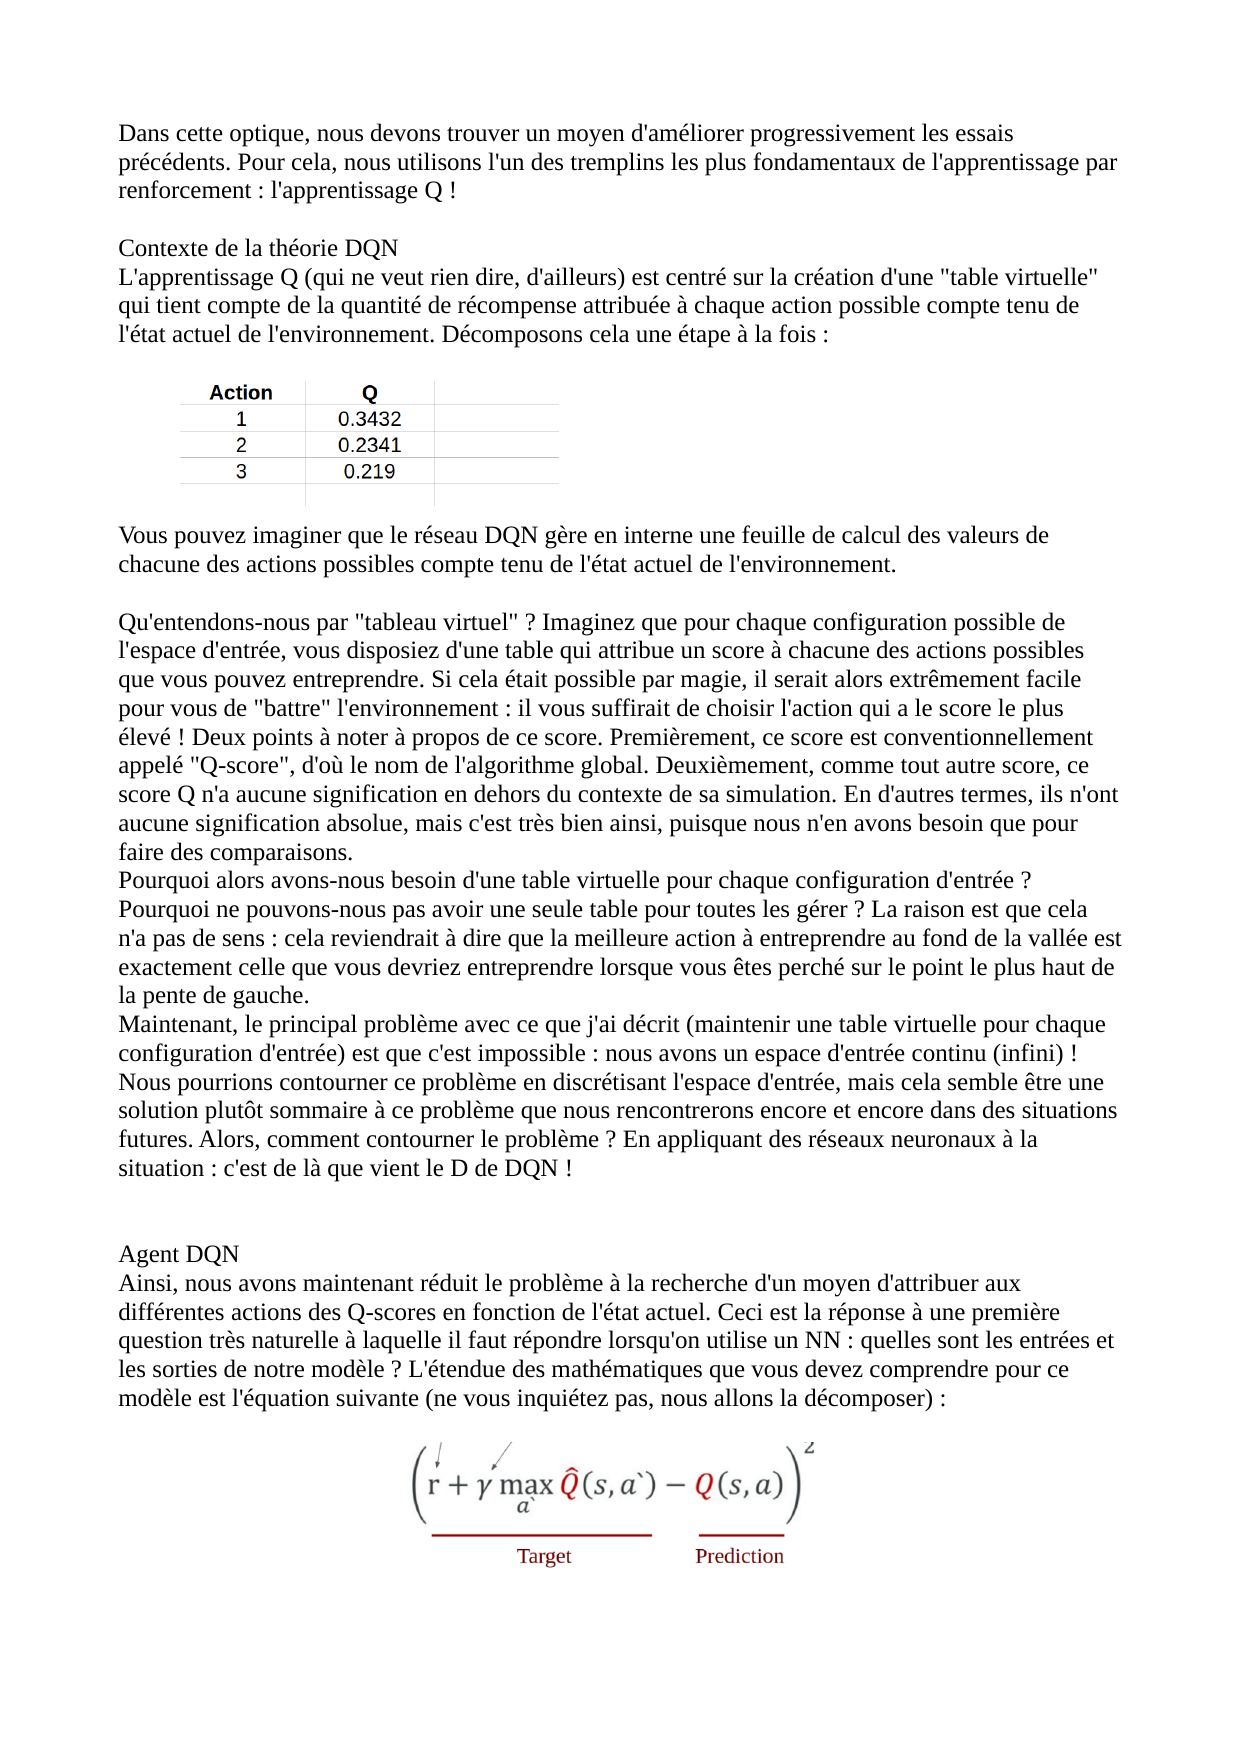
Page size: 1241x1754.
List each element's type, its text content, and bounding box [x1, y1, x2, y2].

text Qu'entendons-nous par "tableau virtuel" ? Imaginez que pour chaque configuration possible de l'espace d'entrée, vous disposiez d'une table qui attribue un score à chacune des actions possibles que vous pouvez entreprendre. Si cela était possible par magie, il serait alors extrêmement facile pour vous de "battre" l'environnement : il vous suffirait de choisir l'action qui a le score le plus élevé ! Deux points à noter à propos de ce score. Premièrement, ce score est conventionnellement appelé "Q-score", d'où le nom de l'algorithme global. Deuxièmement, comme tout autre score, ce score Q n'a aucune signification en dehors du contexte de sa simulation. En d'autres termes, ils n'ont aucune signification absolue, mais c'est très bien ainsi, puisque nous n'en avons besoin que pour faire des comparaisons. [118, 607, 1122, 866]
picture [406, 1442, 819, 1568]
text Ainsi, nous avons maintenant réduit le problème à la recherche d'un moyen d'attribuer aux différentes actions des Q-scores en fonction de l'état actuel. Ceci est la réponse à une première question très naturelle à laquelle il faut répondre lorsqu'on utilise un NN : quelles sont les entrées et les sorties de notre modèle ? L'étendue des mathématiques que vous devez comprendre pour ce modèle est l'équation suivante (ne vous inquiétez pas, nous allons la décomposer) : [118, 1268, 1122, 1412]
text Pourquoi alors avons-nous besoin d'une table virtuelle pour chaque configuration d'entrée ? Pourquoi ne pouvons-nous pas avoir une seule table pour toutes les gérer ? La raison est que cela n'a pas de sens : cela reviendrait à dire que la meilleure action à entreprendre au fond de la vallée est exactement celle que vous devriez entreprendre lorsque vous êtes perché sur le point le plus haut de la pente de gauche. [118, 866, 1122, 1009]
text Dans cette optique, nous devons trouver un moyen d'améliorer progressivement les essais précédents. Pour cela, nous utilisons l'un des tremplins les plus fondamentaux de l'apprentissage par renforcement : l'apprentissage Q ! [118, 118, 1122, 204]
text L'apprentissage Q (qui ne veut rien dire, d'ailleurs) est centré sur la création d'une "table virtuelle" qui tient compte de la quantité de récompense attribuée à chaque action possible compte tenu de l'état actuel de l'environnement. Décomposons cela une étape à la fois : [118, 262, 1122, 348]
text Vous pouvez imaginer que le réseau DQN gère en interne une feuille de calcul des valeurs de chacune des actions possibles compte tenu de l'état actuel de l'environnement. [118, 521, 1122, 578]
text Contexte de la théorie DQN [118, 233, 1122, 262]
text Agent DQN [118, 1239, 1122, 1268]
picture [180, 381, 559, 506]
text Maintenant, le principal problème avec ce que j'ai décrit (maintenir une table virtuelle pour chaque configuration d'entrée) est que c'est impossible : nous avons un espace d'entrée continu (infini) ! Nous pourrions contourner ce problème en discrétisant l'espace d'entrée, mais cela semble être une solution plutôt sommaire à ce problème que nous rencontrerons encore et encore dans des situations futures. Alors, comment contourner le problème ? En appliquant des réseaux neuronaux à la situation : c'est de là que vient le D de DQN ! [118, 1009, 1122, 1182]
